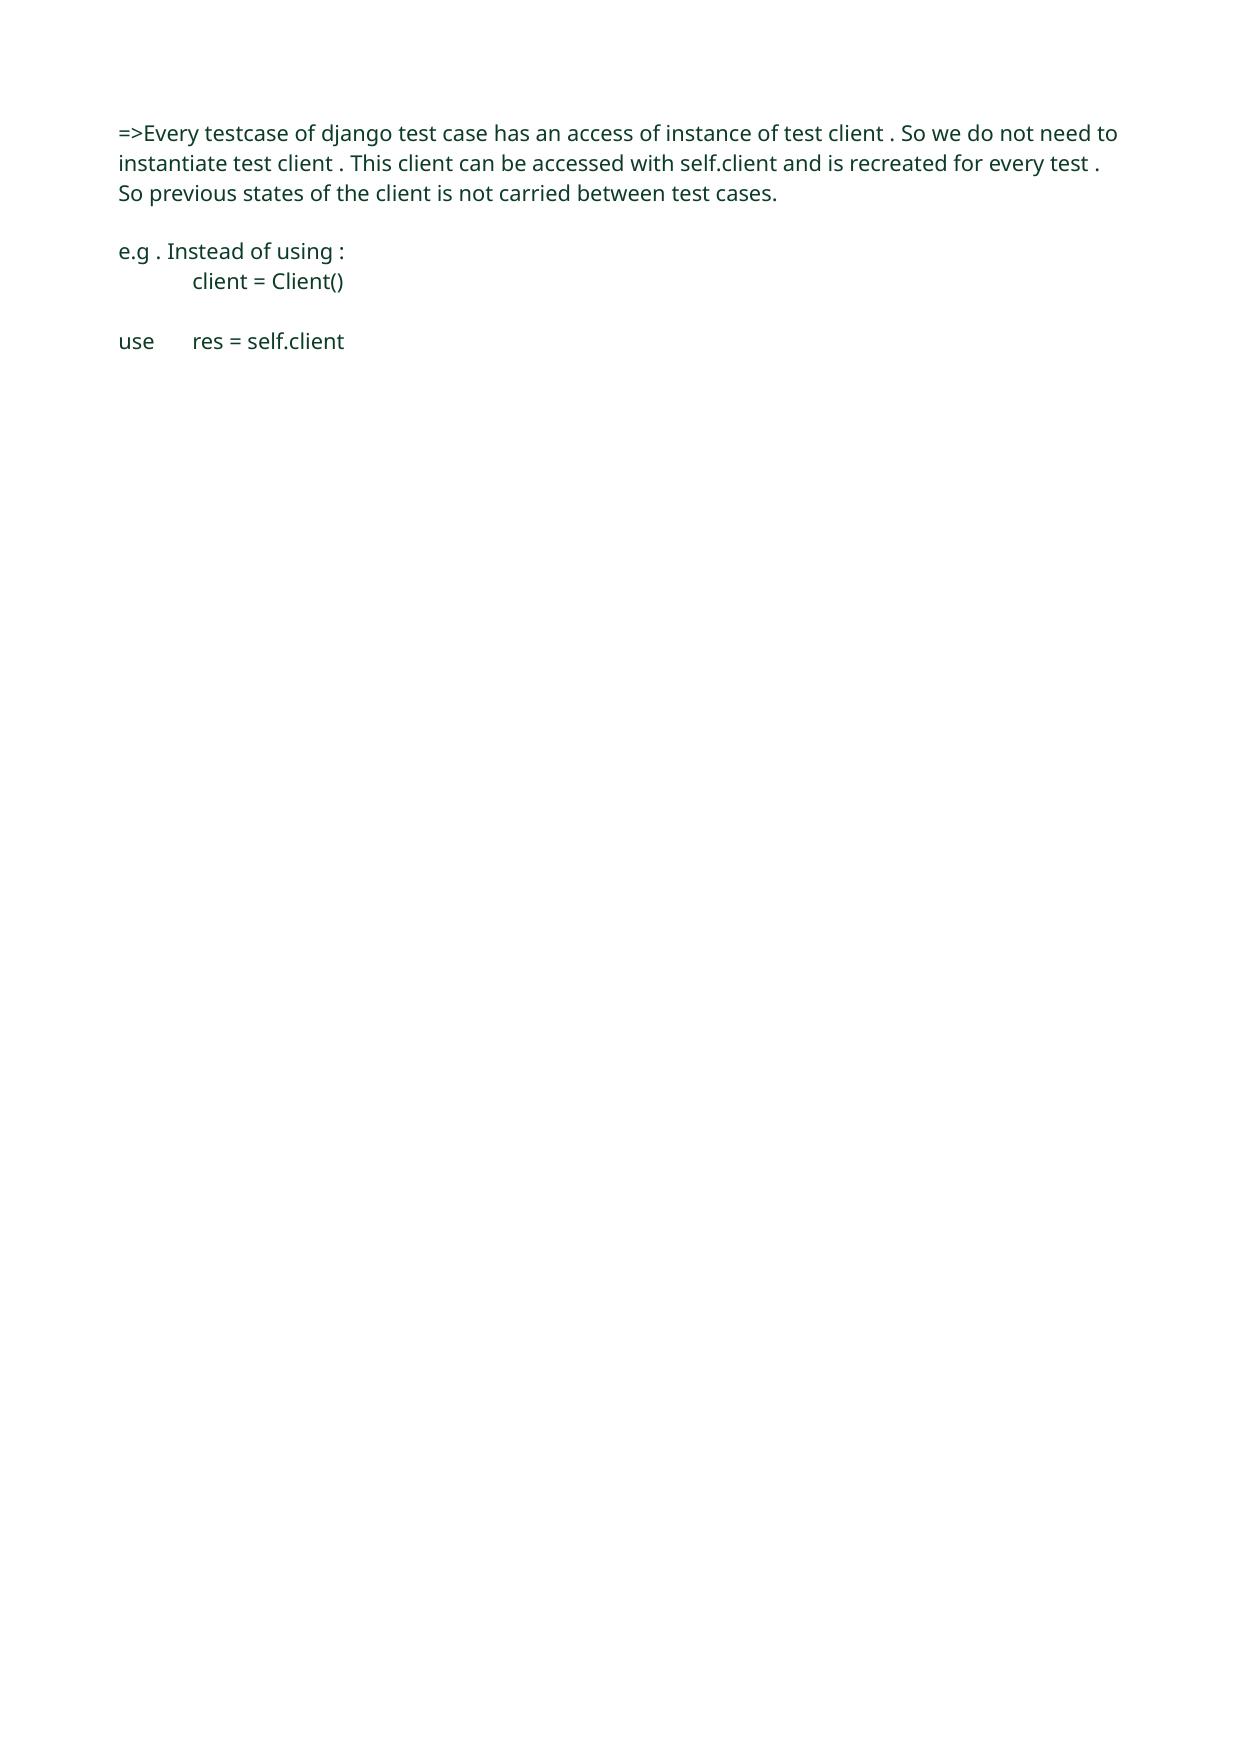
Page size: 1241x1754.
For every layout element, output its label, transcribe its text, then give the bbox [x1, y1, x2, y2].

text use res = self.client [118, 326, 1122, 355]
text e.g . Instead of using : [118, 236, 1122, 266]
text client = Client() [118, 266, 1122, 296]
text =>Every testcase of django test case has an access of instance of test client . So we do not need to instantiate test client . This client can be accessed with self.client and is recreated for every test . So previous states of the client is not carried between test cases. [118, 118, 1122, 207]
